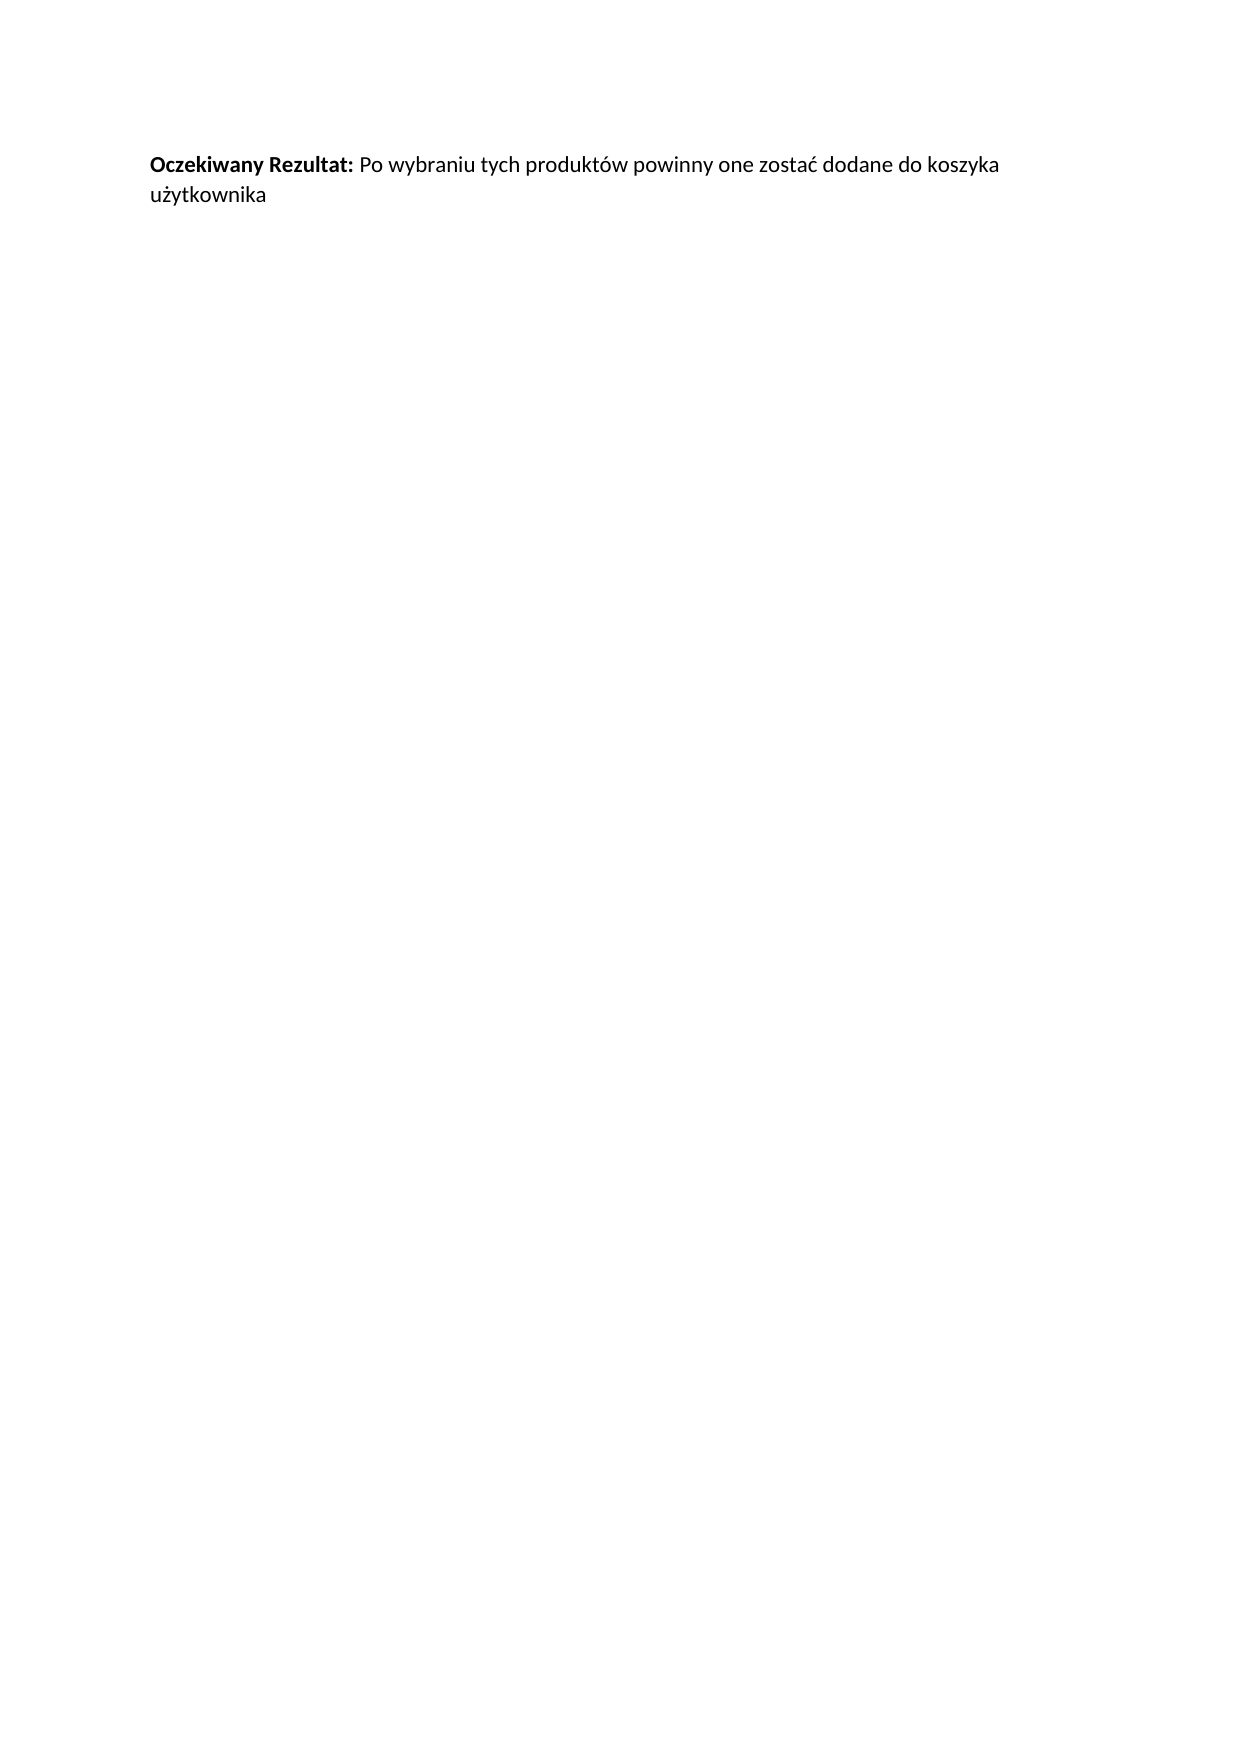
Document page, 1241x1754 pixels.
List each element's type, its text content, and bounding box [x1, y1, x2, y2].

text Oczekiwany Rezultat: Po wybraniu tych produktów powinny one zostać dodane do koszyka użytkownika [150, 150, 1090, 208]
